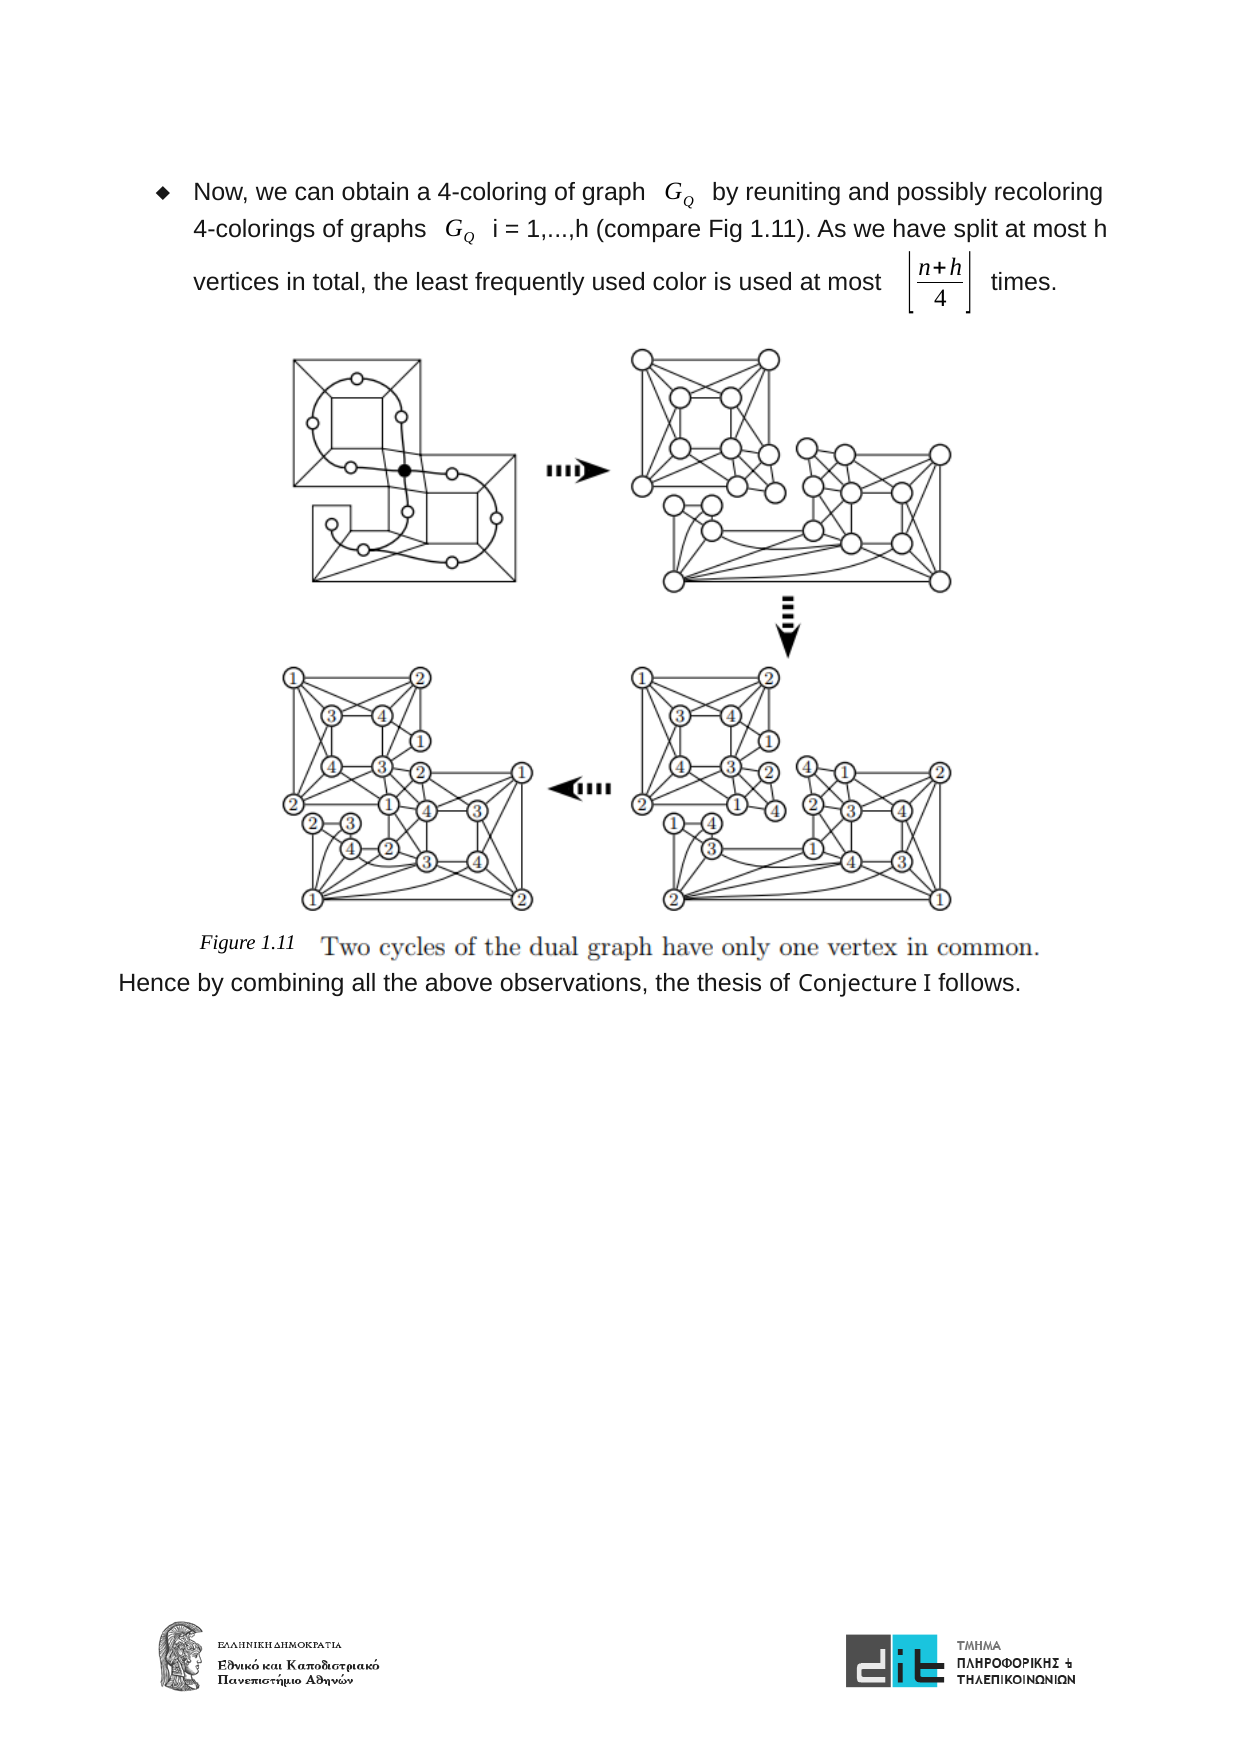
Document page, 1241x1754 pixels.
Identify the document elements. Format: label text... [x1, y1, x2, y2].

picture [185, 333, 1055, 966]
text Hence by combining all the above observations, the thesis of Conjecture I follows. [118, 619, 1122, 998]
picture [118, 1607, 1123, 1708]
list Now, we can obtain a 4-coloring of graphby reuniting and possibly recoloring 4-colorings of graphsi = 1,...,h (compare Fig 1.11). As we have split at most h vertices in total, the least frequently used color is used at most times. [156, 177, 1122, 315]
